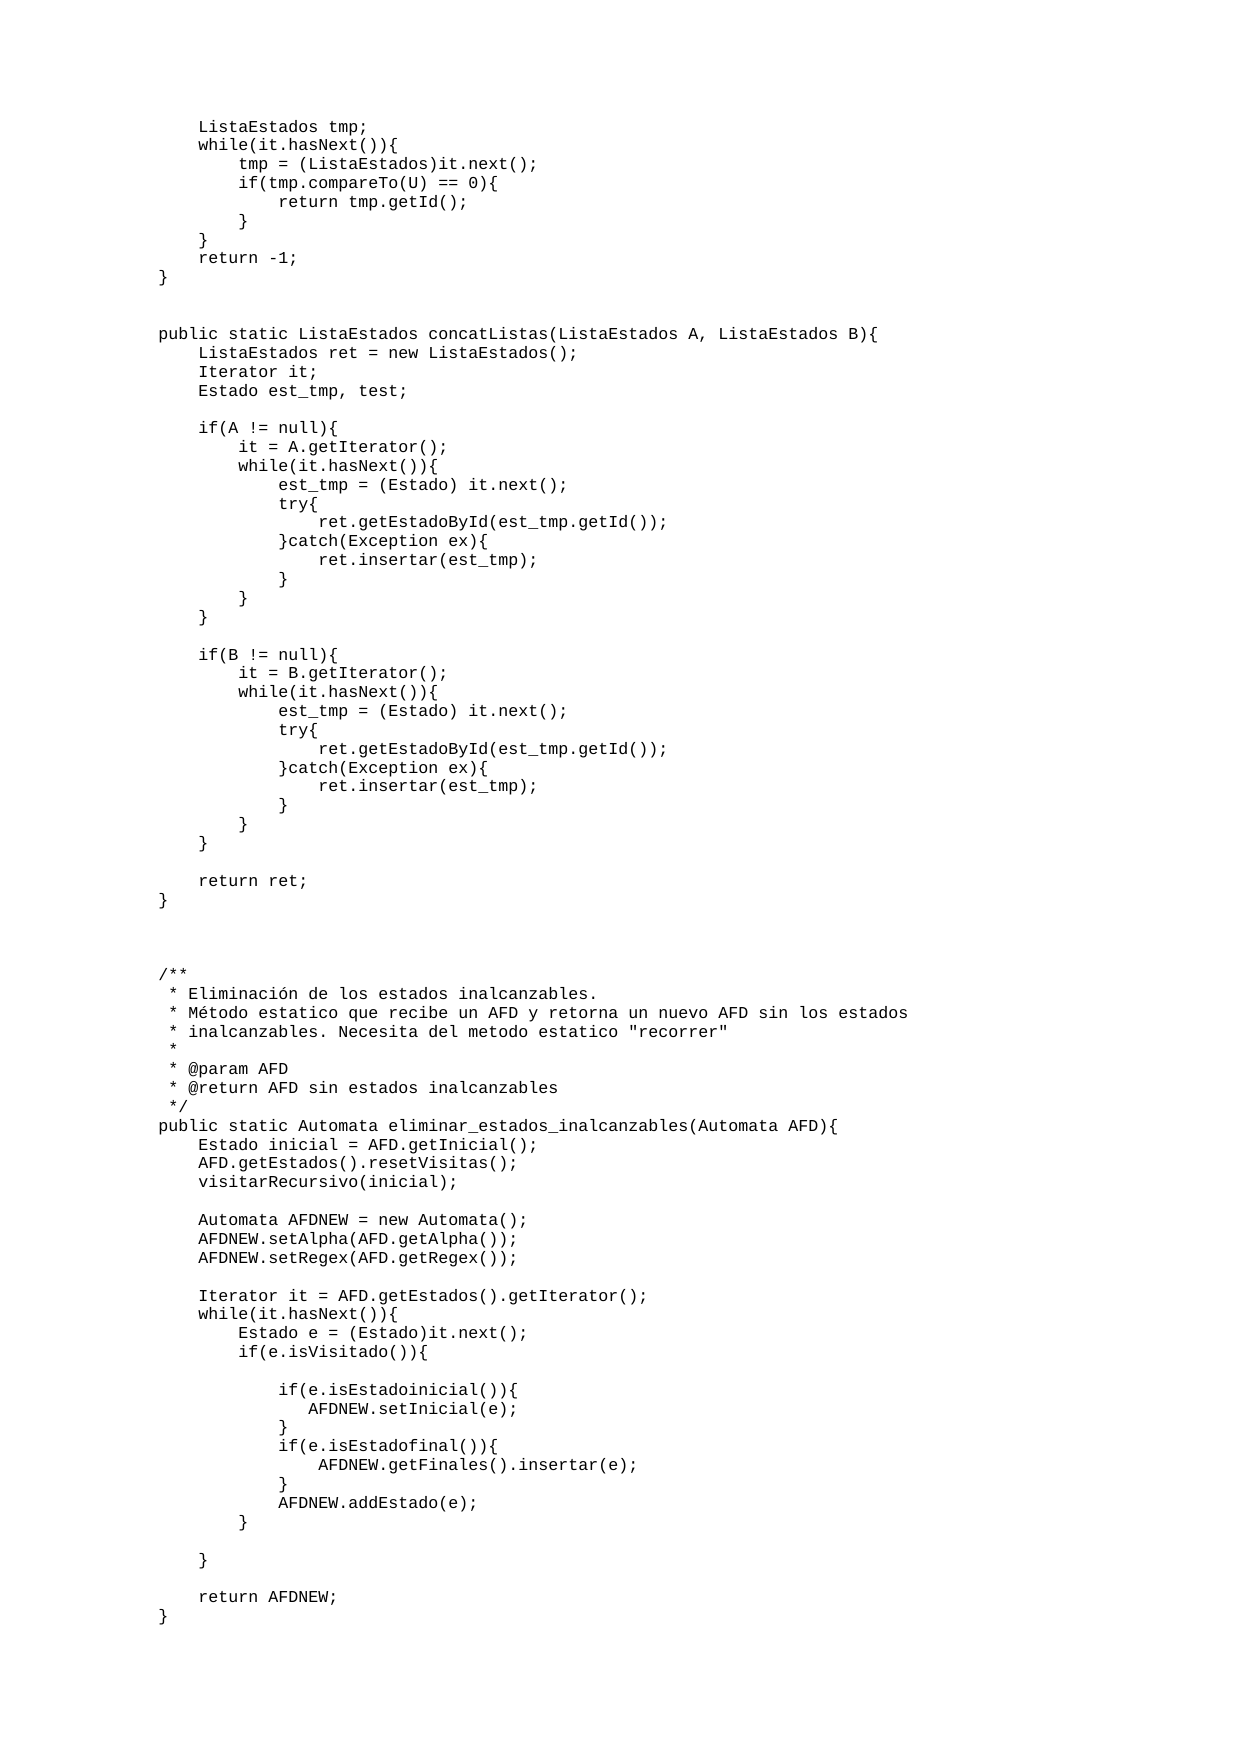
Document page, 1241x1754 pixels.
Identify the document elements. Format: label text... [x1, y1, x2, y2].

text AFDNEW.setAlpha(AFD.getAlpha()); [118, 1231, 1122, 1249]
text AFDNEW.setInicial(e); [118, 1400, 1122, 1419]
text it = A.getIterator(); [118, 439, 1122, 457]
text if(e.isEstadoinicial()){ [118, 1381, 1122, 1400]
text } [118, 797, 1122, 816]
text if(A != null){ [118, 420, 1122, 439]
text return tmp.getId(); [118, 193, 1122, 212]
text * @param AFD [118, 1061, 1122, 1080]
text /** [118, 967, 1122, 985]
text AFDNEW.getFinales().insertar(e); [118, 1457, 1122, 1476]
text if(B != null){ [118, 646, 1122, 665]
text * Método estatico que recibe un AFD y retorna un nuevo AFD sin los estados [118, 1004, 1122, 1023]
text }catch(Exception ex){ [118, 759, 1122, 778]
text } [118, 1513, 1122, 1532]
text } [118, 1419, 1122, 1438]
text while(it.hasNext()){ [118, 137, 1122, 156]
text } [118, 269, 1122, 288]
text if(e.isEstadofinal()){ [118, 1438, 1122, 1457]
text } [118, 891, 1122, 910]
text Automata AFDNEW = new Automata(); [118, 1212, 1122, 1231]
text ret.insertar(est_tmp); [118, 778, 1122, 797]
text if(e.isVisitado()){ [118, 1344, 1122, 1362]
text ListaEstados ret = new ListaEstados(); [118, 344, 1122, 363]
text ListaEstados tmp; [118, 118, 1122, 137]
text it = B.getIterator(); [118, 665, 1122, 684]
text return -1; [118, 250, 1122, 269]
text ret.getEstadoById(est_tmp.getId()); [118, 740, 1122, 759]
text ret.getEstadoById(est_tmp.getId()); [118, 514, 1122, 533]
text * @return AFD sin estados inalcanzables [118, 1080, 1122, 1098]
text } [118, 1551, 1122, 1570]
text ret.insertar(est_tmp); [118, 552, 1122, 571]
text try{ [118, 495, 1122, 514]
text AFD.getEstados().resetVisitas(); [118, 1155, 1122, 1174]
text visitarRecursivo(inicial); [118, 1174, 1122, 1193]
text } [118, 816, 1122, 834]
text tmp = (ListaEstados)it.next(); [118, 156, 1122, 175]
text } [118, 231, 1122, 250]
text } [118, 212, 1122, 231]
text public static Automata eliminar_estados_inalcanzables(Automata AFD){ [118, 1117, 1122, 1136]
text } [118, 608, 1122, 627]
text while(it.hasNext()){ [118, 684, 1122, 703]
text Iterator it; [118, 363, 1122, 382]
text */ [118, 1098, 1122, 1117]
text }catch(Exception ex){ [118, 533, 1122, 552]
text } [118, 834, 1122, 853]
text est_tmp = (Estado) it.next(); [118, 476, 1122, 495]
text } [118, 1476, 1122, 1494]
text return ret; [118, 872, 1122, 891]
text while(it.hasNext()){ [118, 457, 1122, 476]
text est_tmp = (Estado) it.next(); [118, 703, 1122, 721]
text public static ListaEstados concatListas(ListaEstados A, ListaEstados B){ [118, 326, 1122, 344]
text * [118, 1042, 1122, 1061]
text } [118, 571, 1122, 589]
text Estado est_tmp, test; [118, 382, 1122, 401]
text * Eliminación de los estados inalcanzables. [118, 985, 1122, 1004]
text AFDNEW.setRegex(AFD.getRegex()); [118, 1249, 1122, 1268]
text if(tmp.compareTo(U) == 0){ [118, 175, 1122, 193]
text try{ [118, 721, 1122, 740]
text while(it.hasNext()){ [118, 1306, 1122, 1325]
text } [118, 1608, 1122, 1626]
text Estado e = (Estado)it.next(); [118, 1325, 1122, 1344]
text Estado inicial = AFD.getInicial(); [118, 1136, 1122, 1155]
text Iterator it = AFD.getEstados().getIterator(); [118, 1287, 1122, 1306]
text AFDNEW.addEstado(e); [118, 1494, 1122, 1513]
text } [118, 589, 1122, 608]
text return AFDNEW; [118, 1589, 1122, 1608]
text * inalcanzables. Necesita del metodo estatico "recorrer" [118, 1023, 1122, 1042]
